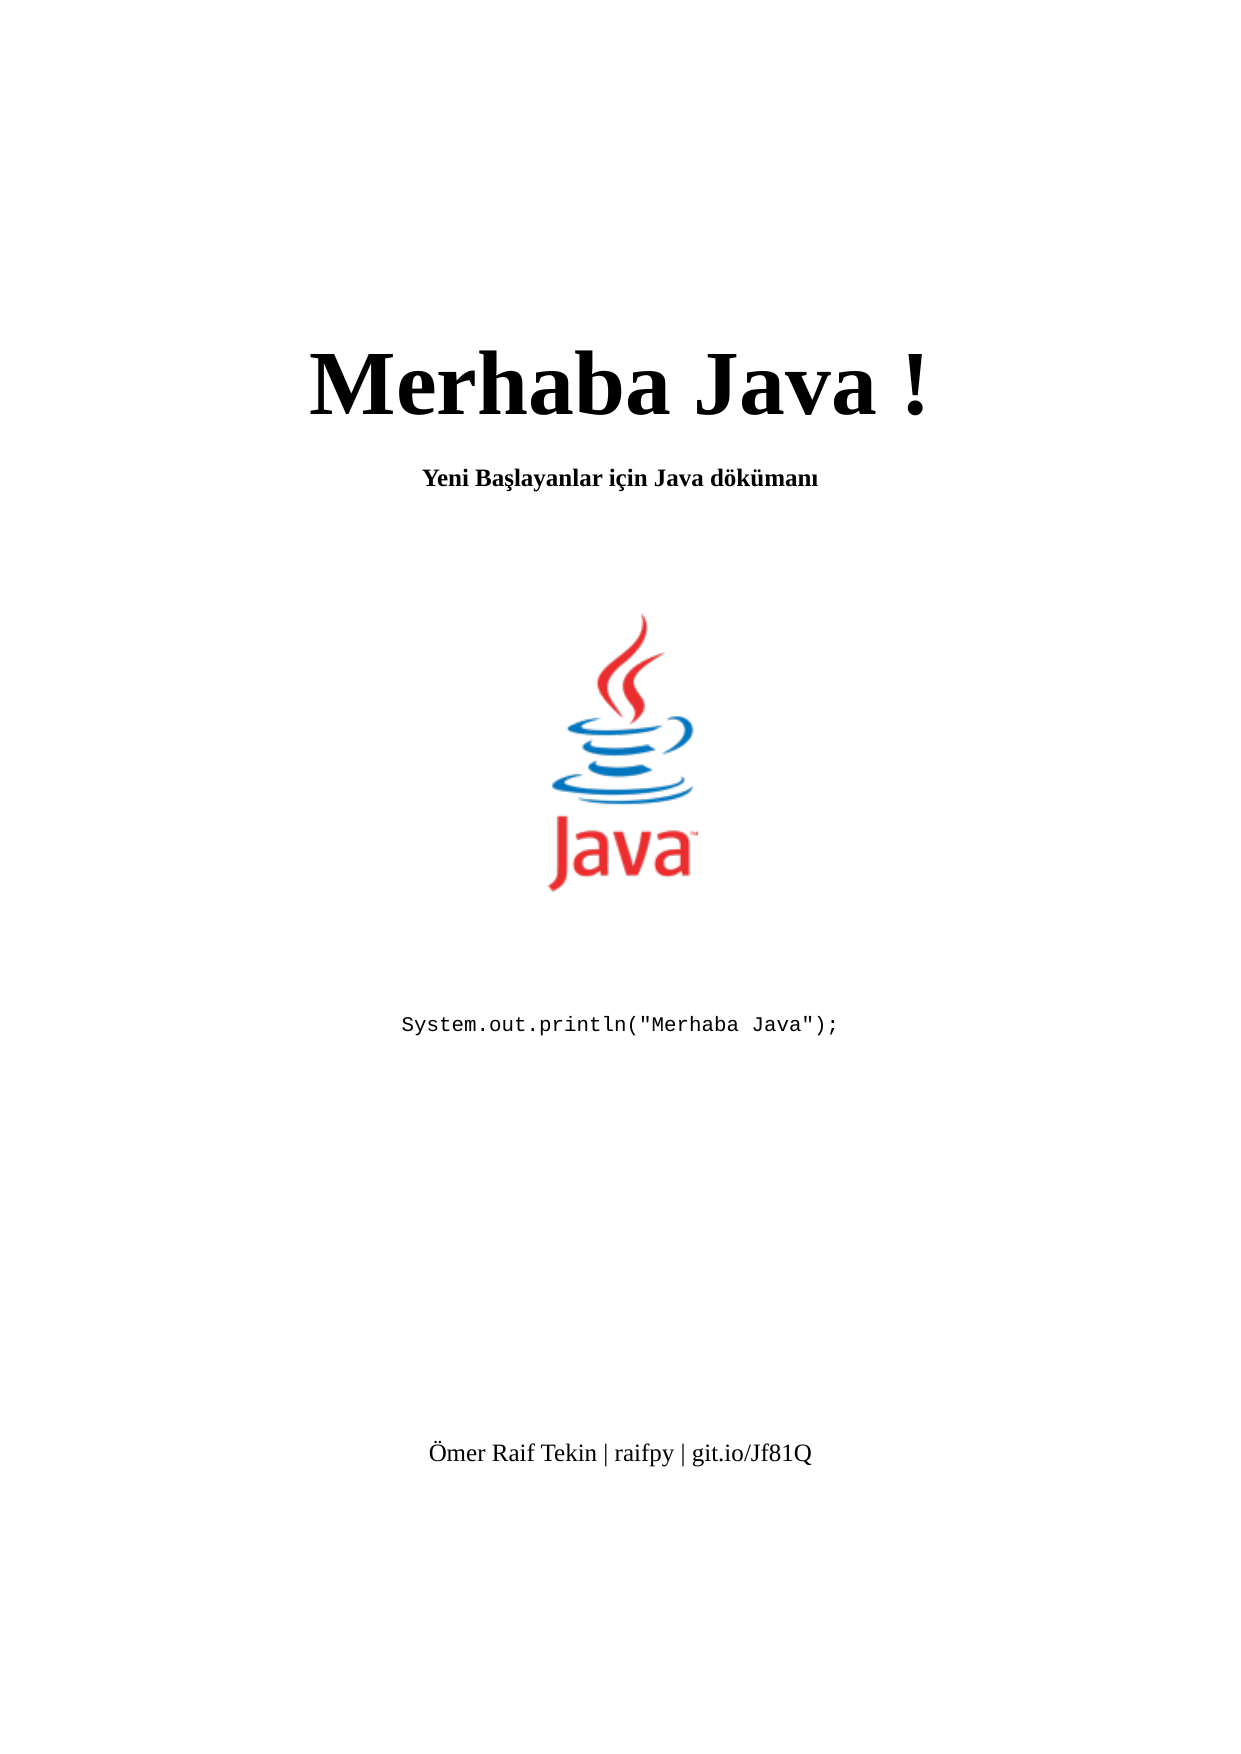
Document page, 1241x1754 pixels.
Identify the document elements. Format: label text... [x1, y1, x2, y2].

picture [426, 554, 817, 945]
text Ömer Raif Tekin | raifpy | git.io/Jf81Q [118, 1438, 1122, 1467]
text Yeni Başlayanlar için Java dökümanı [118, 463, 1122, 492]
text Merhaba Java ! [118, 329, 1122, 434]
text System.out.println("Merhaba Java"); [118, 1014, 1122, 1038]
